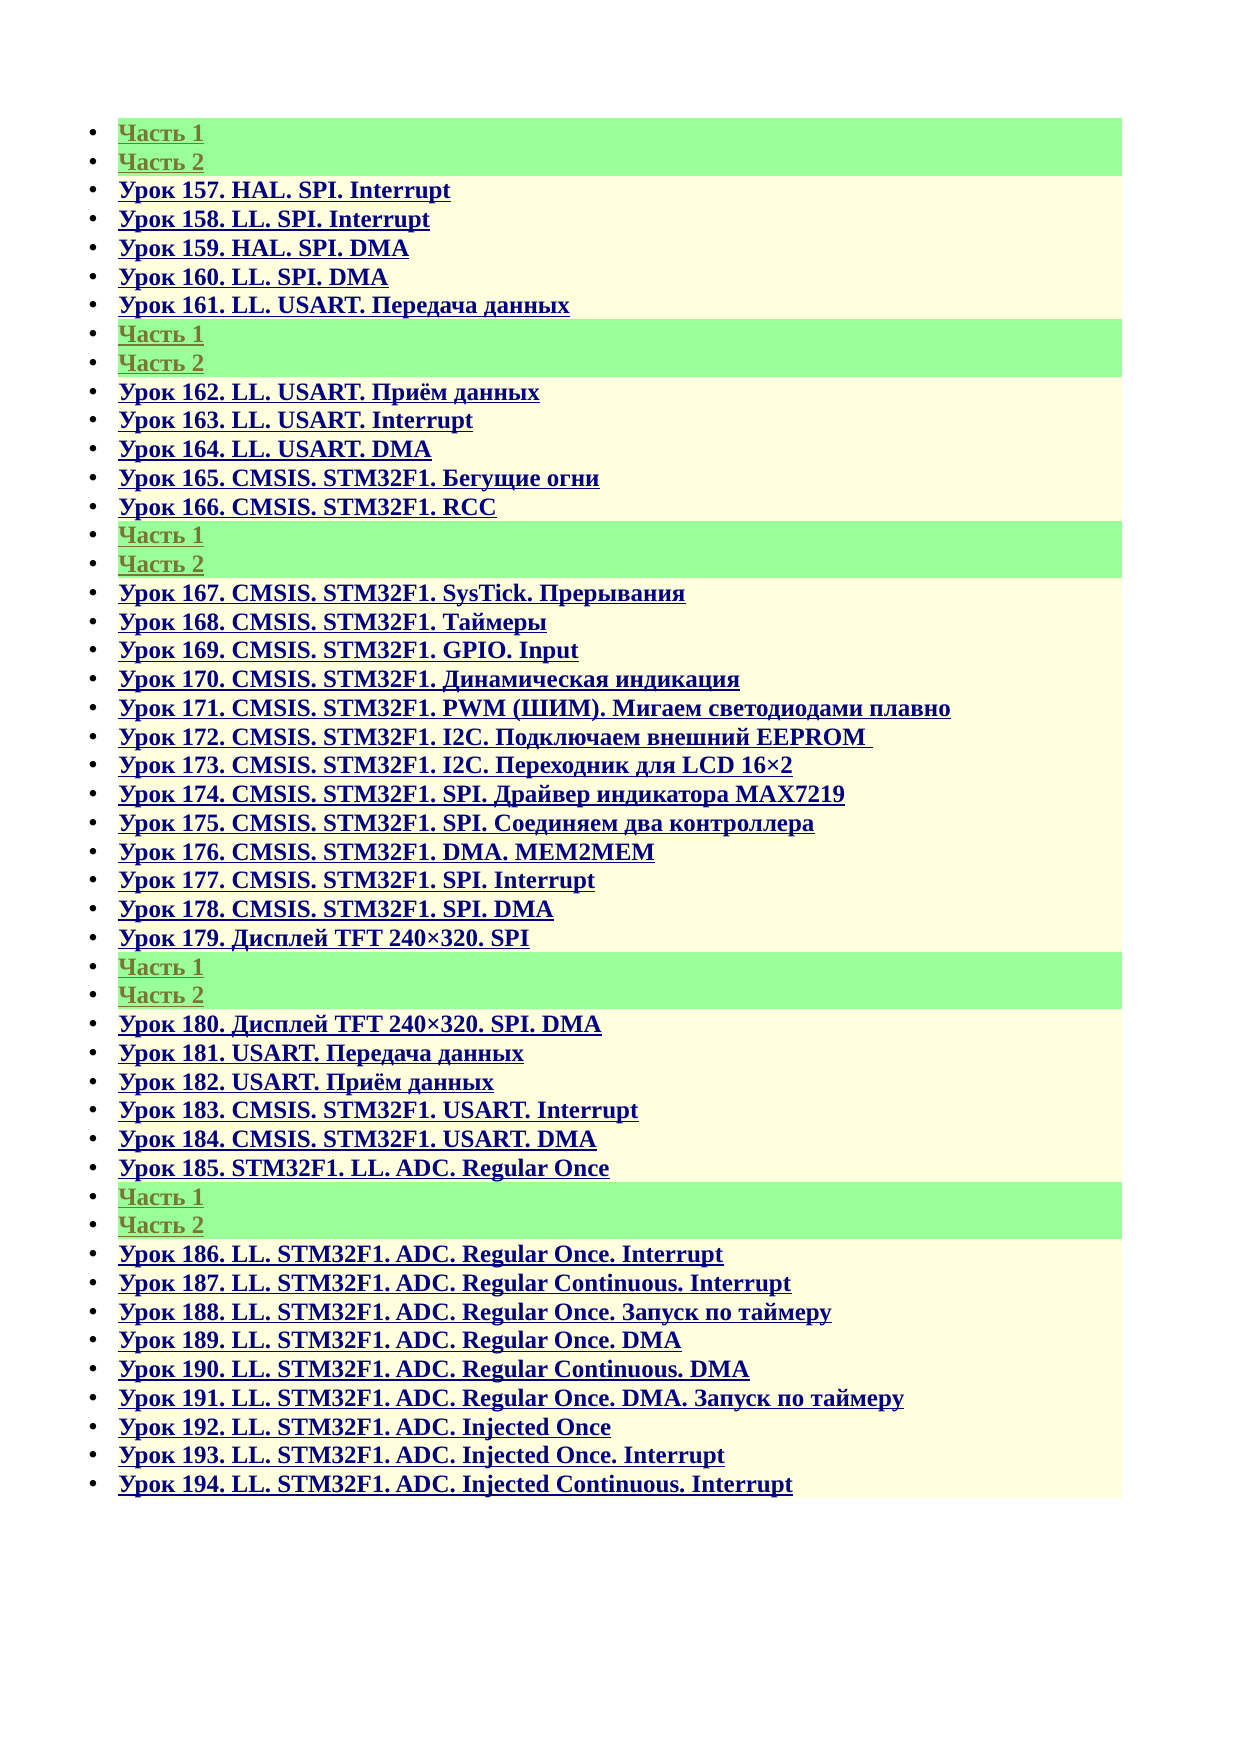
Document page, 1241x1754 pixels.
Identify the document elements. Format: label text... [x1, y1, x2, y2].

list Урок 183. CMSIS. STM32F1. USART. Interrupt [118, 1096, 1122, 1124]
list Урок 171. CMSIS. STM32F1. PWM (ШИМ). Мигаем светодиодами плавно [118, 693, 1122, 722]
list Урок 159. HAL. SPI. DMA [118, 233, 1122, 262]
list Часть 2 [118, 1211, 1122, 1239]
list Часть 1 [118, 118, 1122, 147]
list Урок 169. CMSIS. STM32F1. GPIO. Input [118, 636, 1122, 664]
list Урок 193. LL. STM32F1. ADC. Injected Once. Interrupt [118, 1441, 1122, 1469]
list Урок 174. CMSIS. STM32F1. SPI. Драйвер индикатора MAX7219 [118, 779, 1122, 808]
list Урок 182. USART. Приём данных [118, 1067, 1122, 1096]
list Урок 173. CMSIS. STM32F1. I2C. Переходник для LCD 16×2 [118, 751, 1122, 779]
list Урок 164. LL. USART. DMA [118, 434, 1122, 463]
list Часть 1 [118, 952, 1122, 981]
list Часть 1 [118, 319, 1122, 348]
list Часть 1 [118, 1182, 1122, 1211]
list Часть 2 [118, 549, 1122, 578]
list Урок 184. CMSIS. STM32F1. USART. DMA [118, 1124, 1122, 1153]
list Урок 176. CMSIS. STM32F1. DMA. MEM2MEM [118, 837, 1122, 866]
list Часть 2 [118, 981, 1122, 1009]
list Урок 172. CMSIS. STM32F1. I2C. Подключаем внешний EEPROM [118, 722, 1122, 751]
list Урок 185. STM32F1. LL. ADC. Regular Once [118, 1153, 1122, 1182]
list Урок 194. LL. STM32F1. ADC. Injected Continuous. Interrupt [118, 1469, 1122, 1498]
list Урок 160. LL. SPI. DMA [118, 262, 1122, 291]
list Урок 192. LL. STM32F1. ADC. Injected Once [118, 1412, 1122, 1441]
list Урок 161. LL. USART. Передача данных [118, 291, 1122, 319]
list Урок 177. CMSIS. STM32F1. SPI. Interrupt [118, 866, 1122, 894]
list Урок 158. LL. SPI. Interrupt [118, 204, 1122, 233]
list Урок 187. LL. STM32F1. ADC. Regular Continuous. Interrupt [118, 1268, 1122, 1297]
list Урок 189. LL. STM32F1. ADC. Regular Once. DMA [118, 1326, 1122, 1354]
list Урок 178. CMSIS. STM32F1. SPI. DMA [118, 894, 1122, 923]
list Урок 162. LL. USART. Приём данных [118, 377, 1122, 406]
list Часть 2 [118, 147, 1122, 176]
list Урок 170. CMSIS. STM32F1. Динамическая индикация [118, 664, 1122, 693]
list Урок 190. LL. STM32F1. ADC. Regular Continuous. DMA [118, 1354, 1122, 1383]
list Урок 179. Дисплей TFT 240×320. SPI [118, 923, 1122, 952]
list Урок 168. CMSIS. STM32F1. Таймеры [118, 607, 1122, 636]
list Урок 186. LL. STM32F1. ADC. Regular Once. Interrupt [118, 1239, 1122, 1268]
list Часть 1 [118, 521, 1122, 549]
list Урок 180. Дисплей TFT 240×320. SPI. DMA [118, 1009, 1122, 1038]
list Урок 165. CMSIS. STM32F1. Бегущие огни [118, 463, 1122, 492]
list Часть 2 [118, 348, 1122, 377]
list Урок 191. LL. STM32F1. ADC. Regular Once. DMA. Запуск по таймеру [118, 1383, 1122, 1412]
list Урок 167. CMSIS. STM32F1. SysTick. Прерывания [118, 578, 1122, 607]
list Урок 188. LL. STM32F1. ADC. Regular Once. Запуск по таймеру [118, 1297, 1122, 1326]
list Урок 181. USART. Передача данных [118, 1038, 1122, 1067]
list Урок 157. HAL. SPI. Interrupt [118, 176, 1122, 204]
list Урок 163. LL. USART. Interrupt [118, 406, 1122, 434]
list Урок 175. CMSIS. STM32F1. SPI. Соединяем два контроллера [118, 808, 1122, 837]
list Урок 166. CMSIS. STM32F1. RCC [118, 492, 1122, 521]
